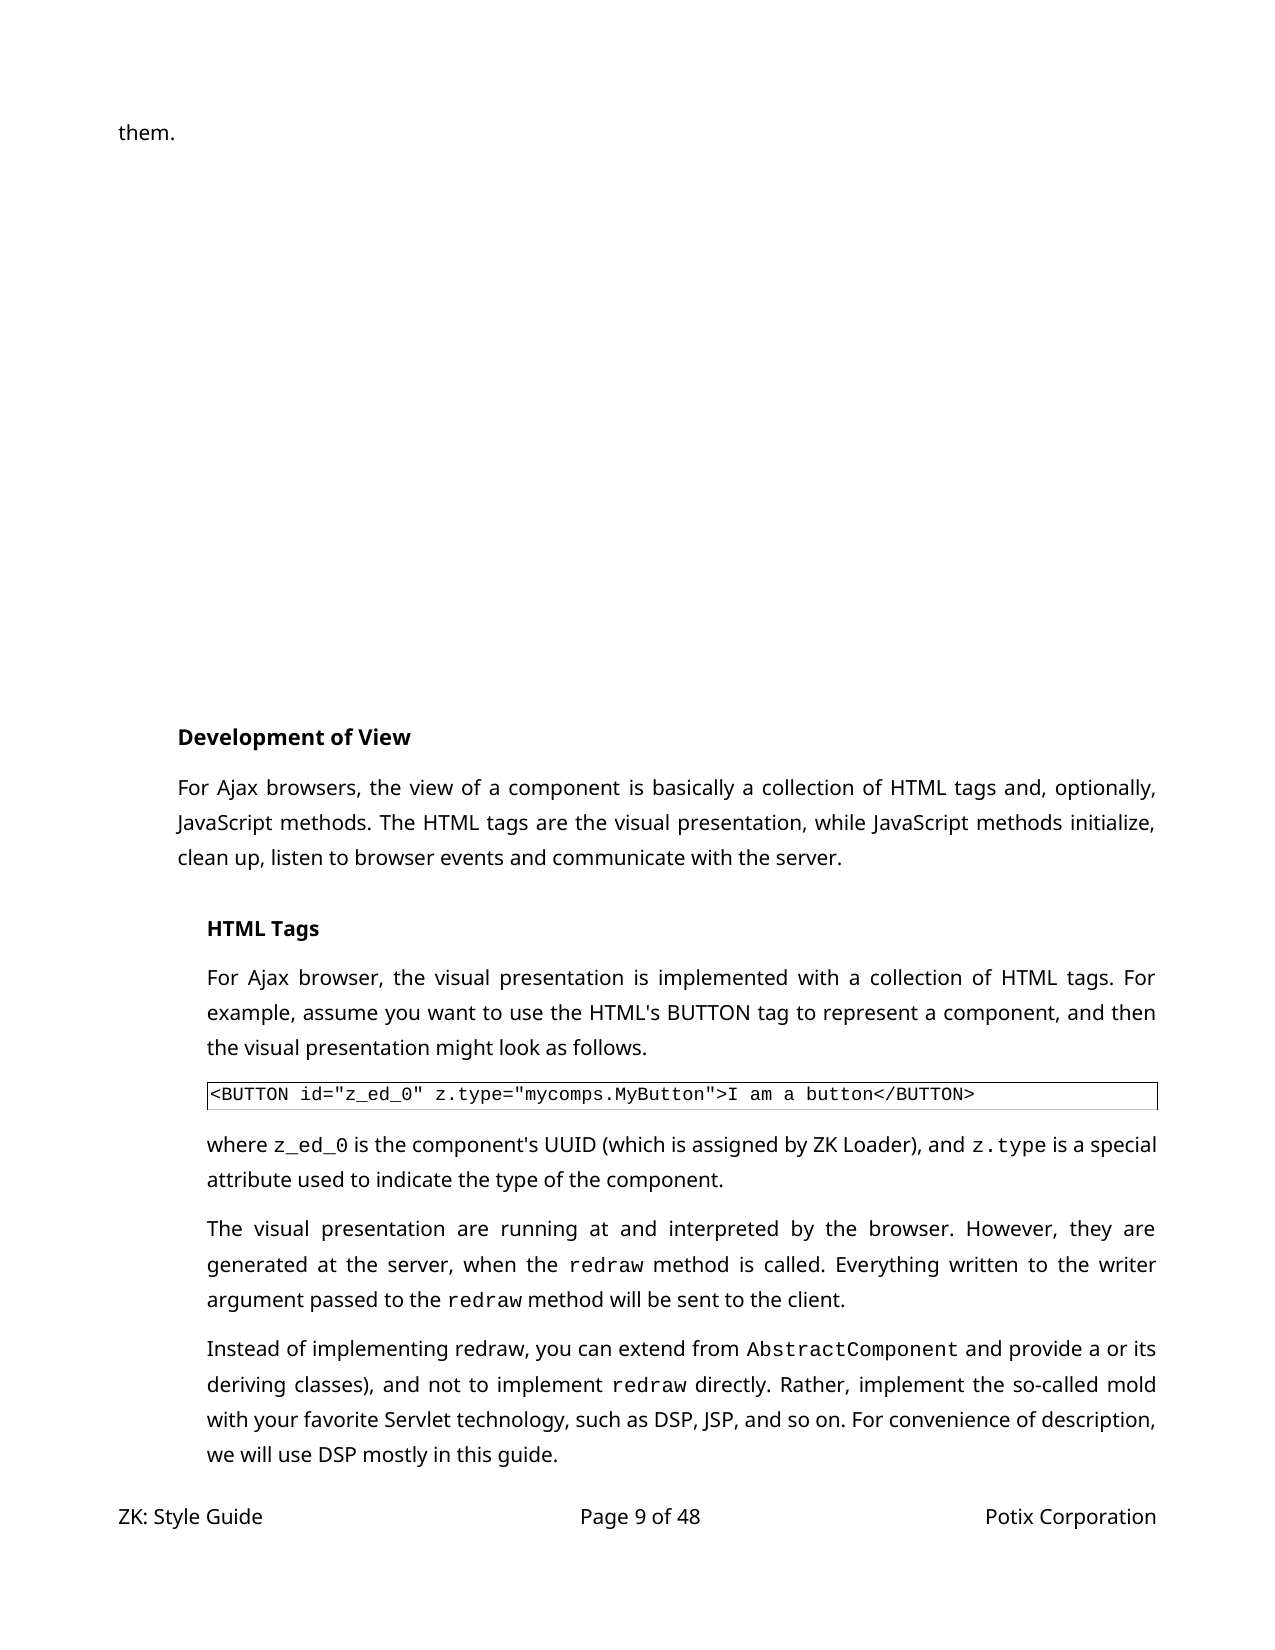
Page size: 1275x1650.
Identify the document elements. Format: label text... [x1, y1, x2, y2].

text The visual presentation are running at and interpreted by the browser. However, they are generated at the server, when the redraw method is called. Everything written to the writer argument passed to the redraw method will be sent to the client. [207, 1214, 1157, 1314]
text For Ajax browsers, the view of a component is basically a collection of HTML tags and, optionally, JavaScript methods. The HTML tags are the visual presentation, while JavaScript methods initialize, clean up, listen to browser events and communicate with the server. [177, 773, 1157, 872]
text Instead of implementing redraw, you can extend from AbstractComponent and provide a or its deriving classes), and not to implement redraw directly. Rather, implement the so-called mold with your favorite Servlet technology, such as DSP, JSP, and so on. For convenience of description, we will use DSP mostly in this guide. [207, 1334, 1157, 1469]
text For Ajax browser, the visual presentation is implemented with a collection of HTML tags. For example, assume you want to use the HTML's BUTTON tag to represent a component, and then the visual presentation might look as follows. [207, 963, 1157, 1062]
text where z_ed_0 is the component's UUID (which is assigned by ZK Loader), and z.type is a special attribute used to indicate the type of the component. [207, 1130, 1157, 1194]
subtitle HTML Tags [207, 914, 1157, 942]
subtitle Development of View [177, 722, 1157, 752]
text <BUTTON id="z_ed_0" z.type="mycomps.MyButton">I am a button</BUTTON> [208, 1083, 1157, 1109]
text them. [118, 118, 1157, 146]
